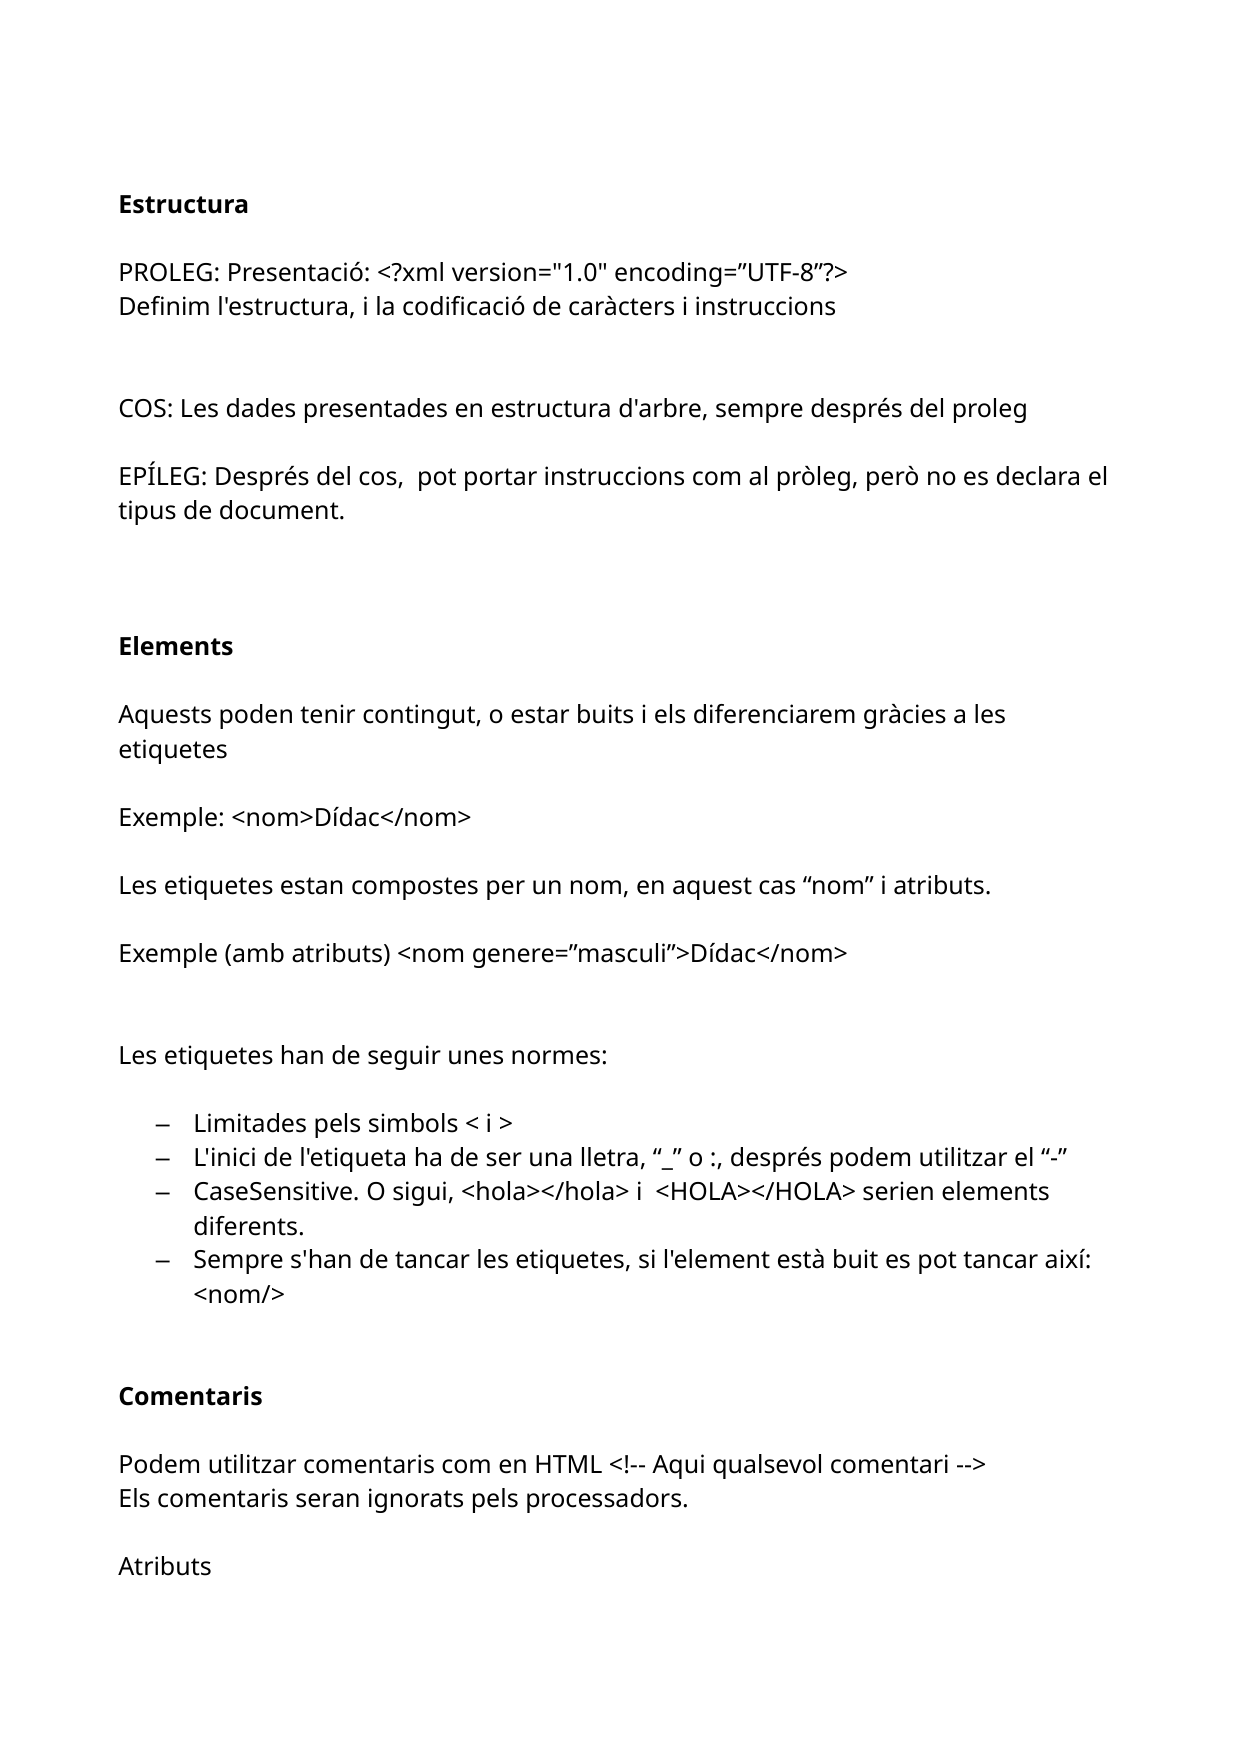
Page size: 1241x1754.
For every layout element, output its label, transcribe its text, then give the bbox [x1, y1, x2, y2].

text Estructura [118, 186, 1122, 220]
text Comentaris [118, 1378, 1122, 1412]
text Elements [118, 629, 1122, 663]
text Aquests poden tenir contingut, o estar buits i els diferenciarem gràcies a les etiquetes [118, 697, 1122, 765]
text Exemple (amb atributs) <nom genere=”masculi”>Dídac</nom> [118, 936, 1122, 970]
text Les etiquetes estan compostes per un nom, en aquest cas “nom” i atributs. [118, 867, 1122, 902]
list L'inici de l'etiqueta ha de ser una lletra, “_” o :, després podem utilitzar el “-” [156, 1140, 1122, 1174]
text PROLEG: Presentació: <?xml version="1.0" encoding=”UTF-8”?> [118, 254, 1122, 288]
list CaseSensitive. O sigui, <hola></hola> i <HOLA></HOLA> serien elements diferents. [156, 1174, 1122, 1242]
text Les etiquetes han de seguir unes normes: [118, 1038, 1122, 1072]
list Limitades pels simbols < i > [156, 1106, 1122, 1140]
text Atributs [118, 1549, 1122, 1583]
text Els comentaris seran ignorats pels processadors. [118, 1481, 1122, 1515]
text Podem utilitzar comentaris com en HTML <!-- Aqui qualsevol comentari --> [118, 1447, 1122, 1481]
list Sempre s'han de tancar les etiquetes, si l'element està buit es pot tancar així: <nom/> [156, 1242, 1122, 1310]
text COS: Les dades presentades en estructura d'arbre, sempre després del proleg [118, 391, 1122, 425]
text EPÍLEG: Després del cos, pot portar instruccions com al pròleg, però no es declara el tipus de document. [118, 459, 1122, 527]
text Definim l'estructura, i la codificació de caràcters i instruccions [118, 288, 1122, 322]
text Exemple: <nom>Dídac</nom> [118, 799, 1122, 833]
